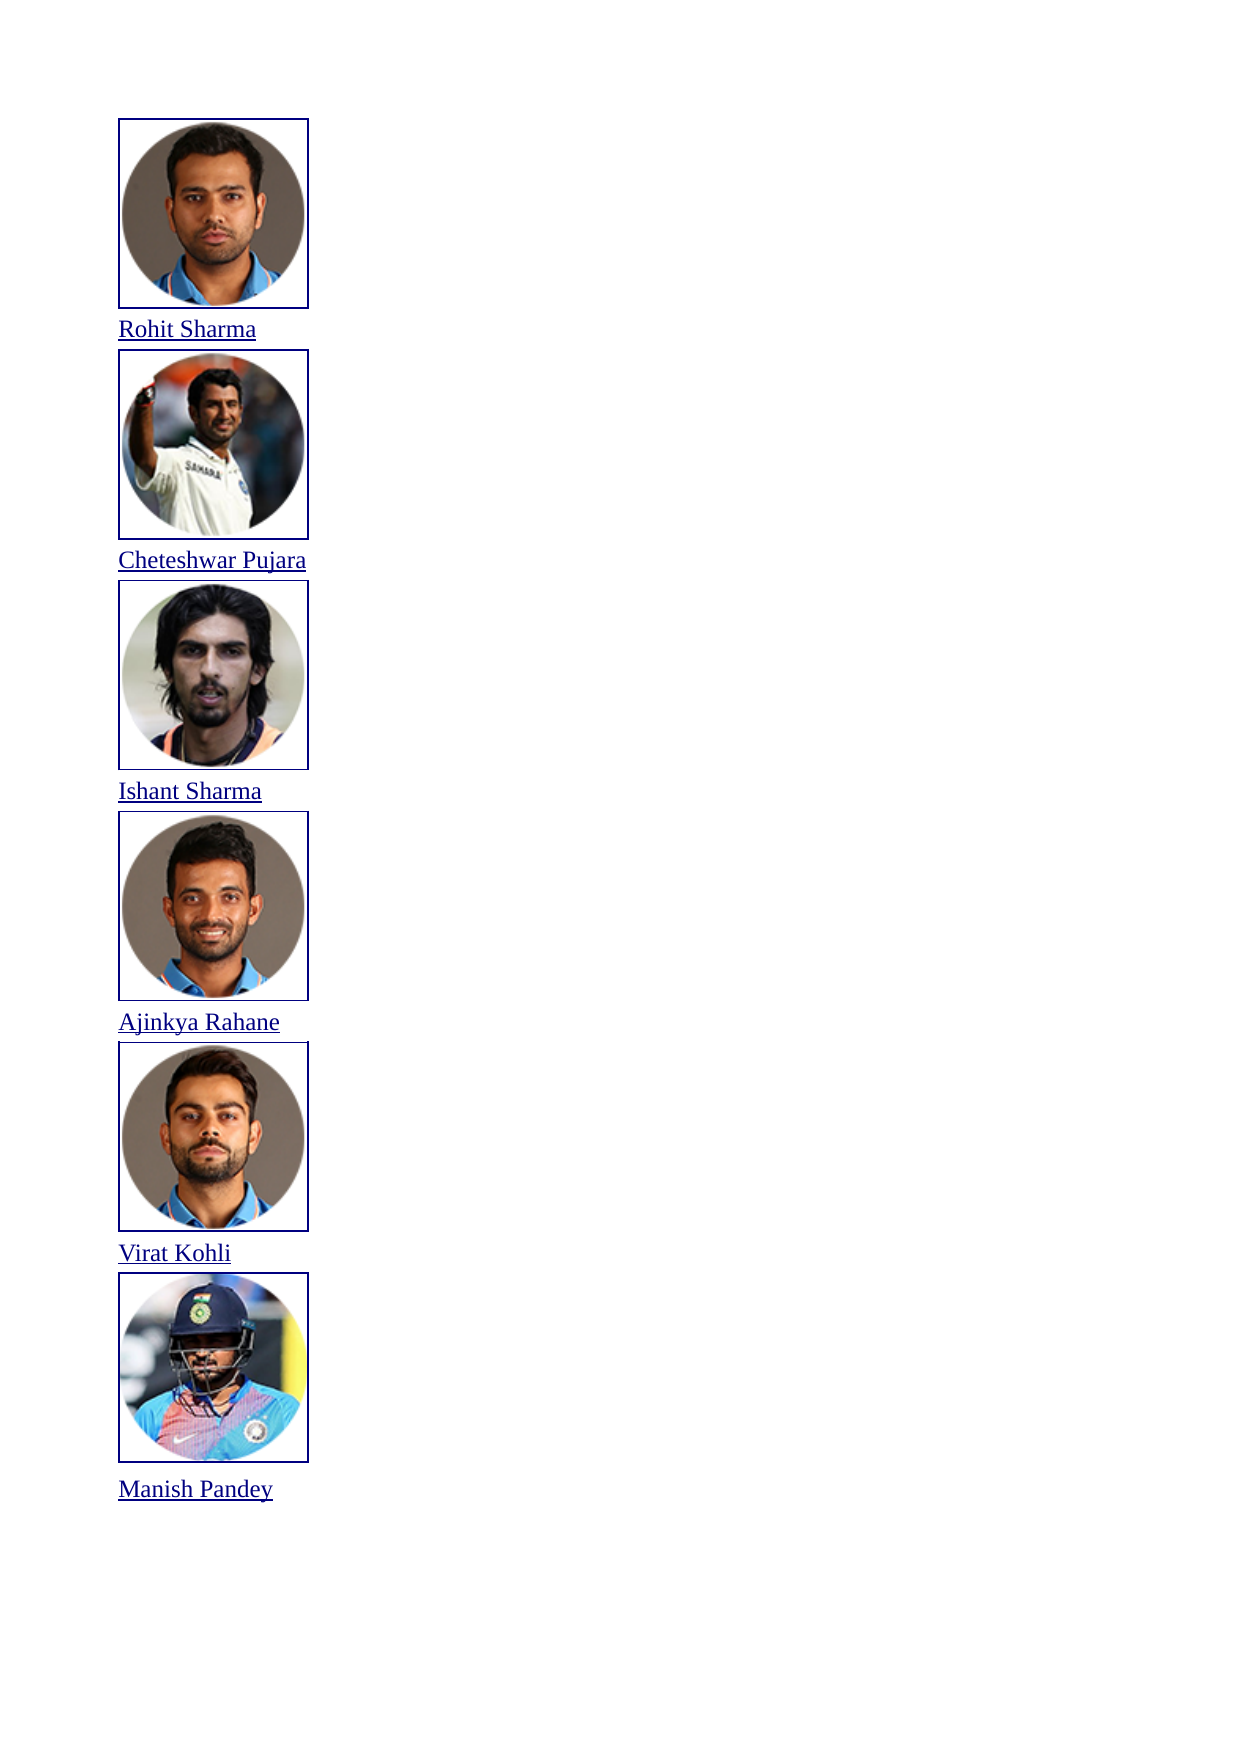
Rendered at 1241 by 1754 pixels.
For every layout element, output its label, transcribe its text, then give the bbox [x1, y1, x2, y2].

text Manish Pandey [118, 1474, 1122, 1503]
picture [120, 812, 307, 1000]
picture [120, 1043, 307, 1230]
text Virat Kohli [118, 1238, 1122, 1267]
picture [120, 1274, 307, 1461]
picture [120, 351, 307, 538]
text Rohit Sharma [118, 314, 1122, 343]
text Ishant Sharma [118, 776, 1122, 805]
picture [120, 581, 307, 769]
text Ajinkya Rahane [118, 1007, 1122, 1036]
text Cheteshwar Pujara [118, 545, 1122, 574]
picture [120, 120, 307, 307]
